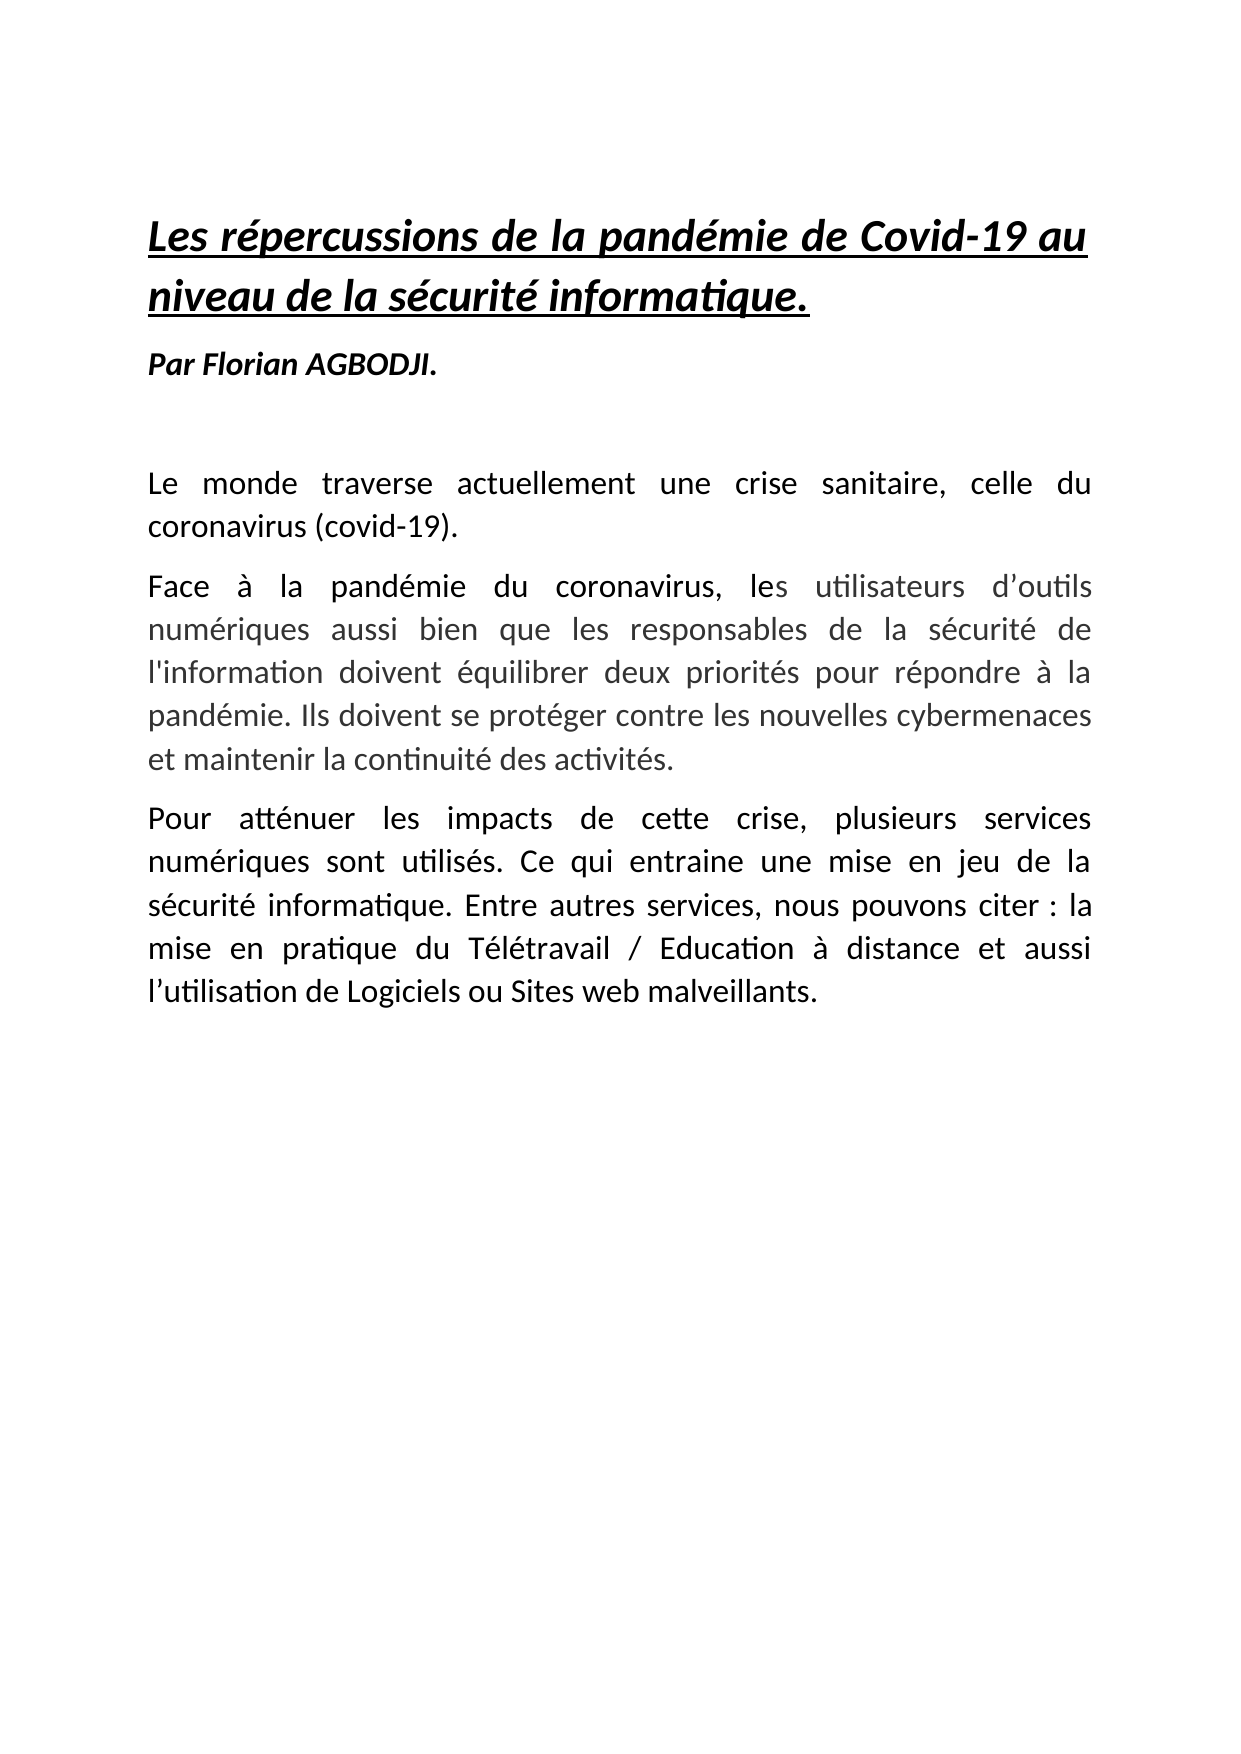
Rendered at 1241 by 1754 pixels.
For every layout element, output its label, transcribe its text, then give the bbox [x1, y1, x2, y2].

text Par Florian AGBODJI. [148, 343, 1093, 383]
text Le monde traverse actuellement une crise sanitaire, celle du coronavirus (covid-19). [148, 462, 1093, 546]
text Les répercussions de la pandémie de Covid-19 au niveau de la sécurité informatique. [148, 207, 1093, 323]
text Pour atténuer les impacts de cette crise, plusieurs services numériques sont utilisés. Ce qui entraine une mise en jeu de la sécurité informatique. Entre autres services, nous pouvons citer : la mise en pratique du Télétravail / Education à distance et aussi l’utilisation de Logiciels ou Sites web malveillants. [148, 797, 1093, 1011]
text Face à la pandémie du coronavirus, les utilisateurs d’outils numériques aussi bien que les responsables de la sécurité de l'information doivent équilibrer deux priorités pour répondre à la pandémie. Ils doivent se protéger contre les nouvelles cybermenaces et maintenir la continuité des activités. [148, 565, 1093, 778]
